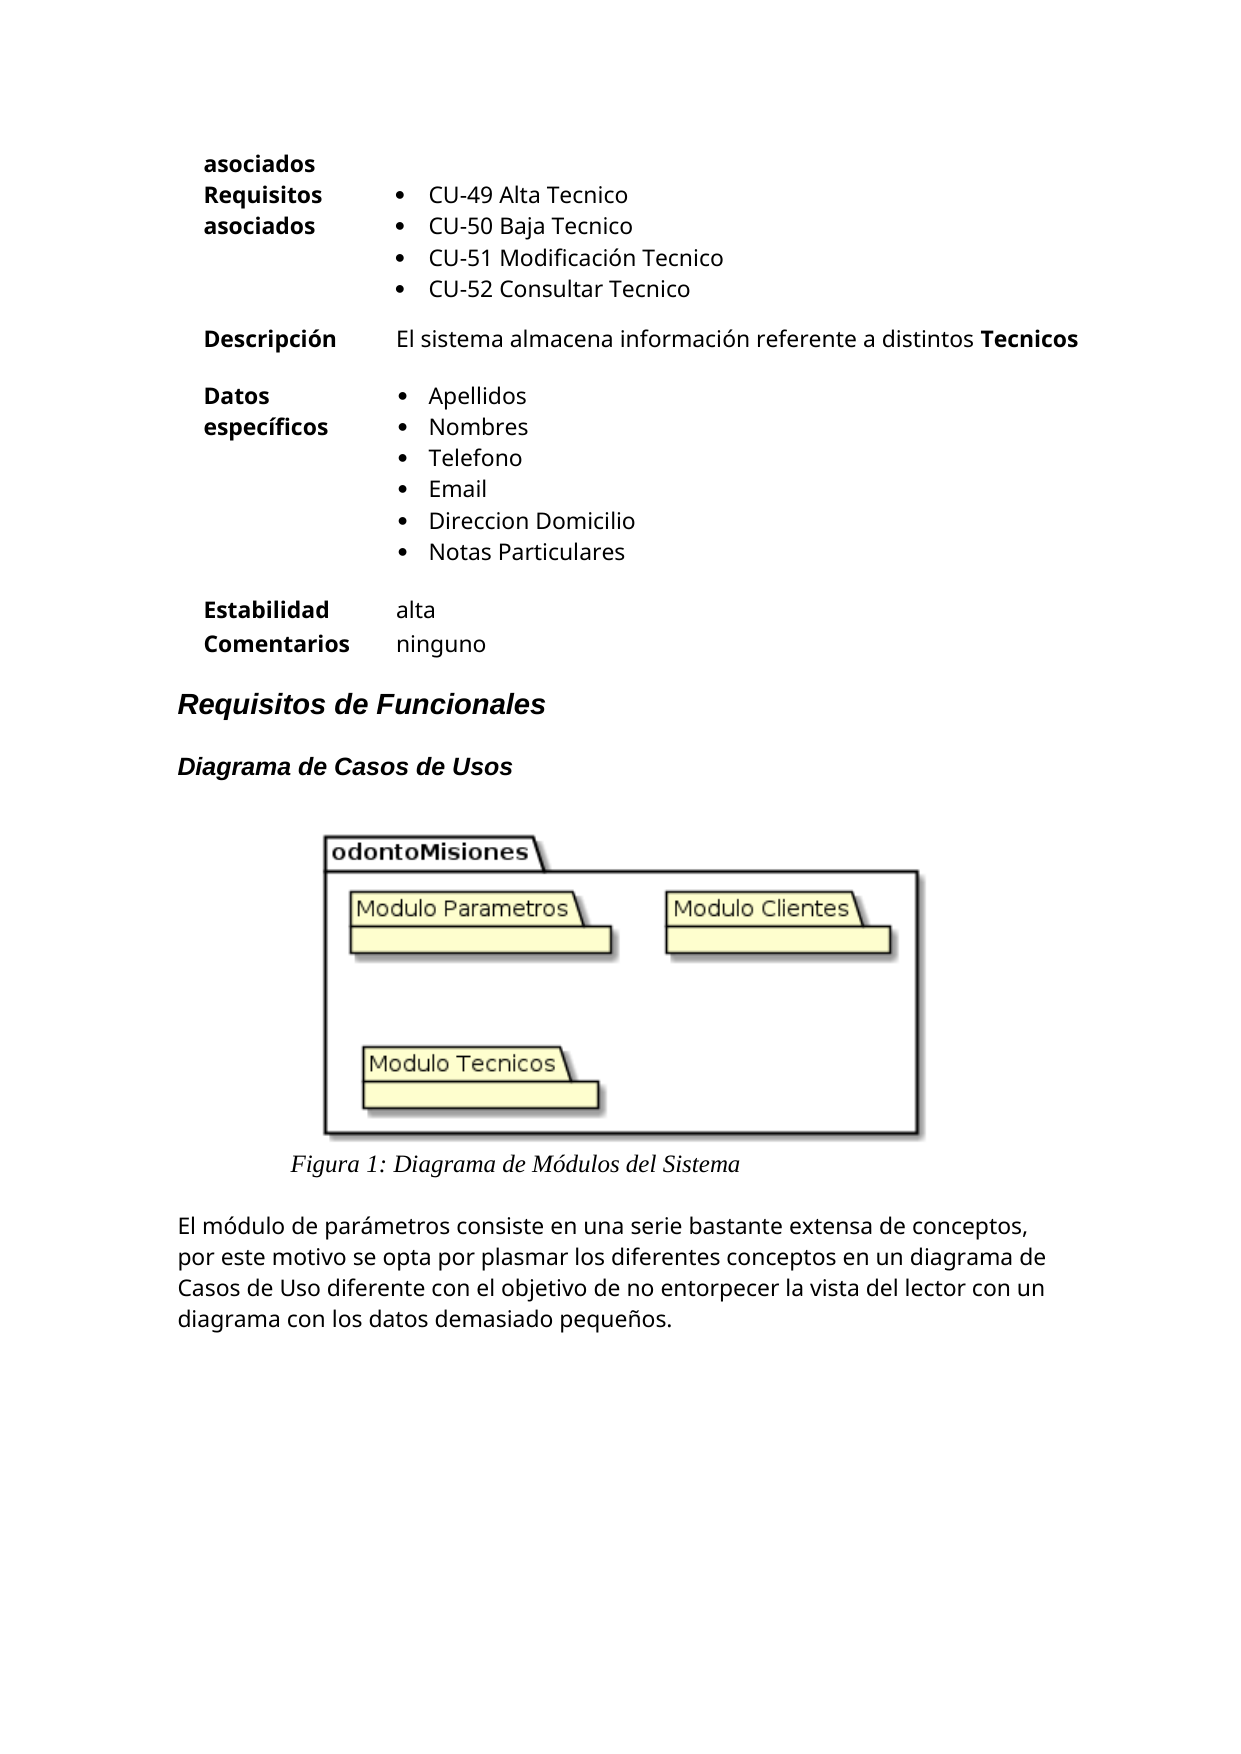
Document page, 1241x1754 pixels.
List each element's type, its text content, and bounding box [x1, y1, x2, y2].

table_cell El sistema almacena información referente a distintos Tecnicos [385, 324, 1107, 380]
table_cell Apellidos Nombres Telefono Email Direccion Domicilio Notas Particulares [385, 380, 1107, 594]
picture [290, 799, 950, 1150]
subtitle Requisitos de Funcionales [177, 687, 1063, 721]
table_cell [192, 463, 384, 594]
text El módulo de parámetros consiste en una serie bastante extensa de conceptos, por este motivo se opta por plasmar los diferentes conceptos en un diagrama de Casos de Uso diferente con el objetivo de no entorpecer la vista del lector con un diagrama con los datos demasiado pequeños. [177, 1209, 1063, 1334]
table_cell Estabilidad [192, 594, 384, 625]
text Figura 1: Diagrama de Módulos del Sistema [290, 1150, 950, 1178]
subtitle Diagrama de Casos de Usos [177, 752, 1063, 781]
table_cell Datos específicos [192, 380, 384, 462]
table_cell ninguno [385, 625, 1107, 662]
table_cell CU-49 Alta Tecnico CU-50 Baja Tecnico CU-51 Modificación Tecnico CU-52 Consultar Tecnico [385, 179, 1107, 323]
table_cell alta [385, 594, 589, 625]
table_cell Requisitos asociados [192, 179, 384, 323]
table_cell Descripción [192, 324, 384, 380]
table_cell Comentarios [192, 625, 384, 662]
table_cell [590, 594, 1107, 625]
table_cell asociados [192, 148, 384, 179]
table_cell [385, 148, 1107, 179]
